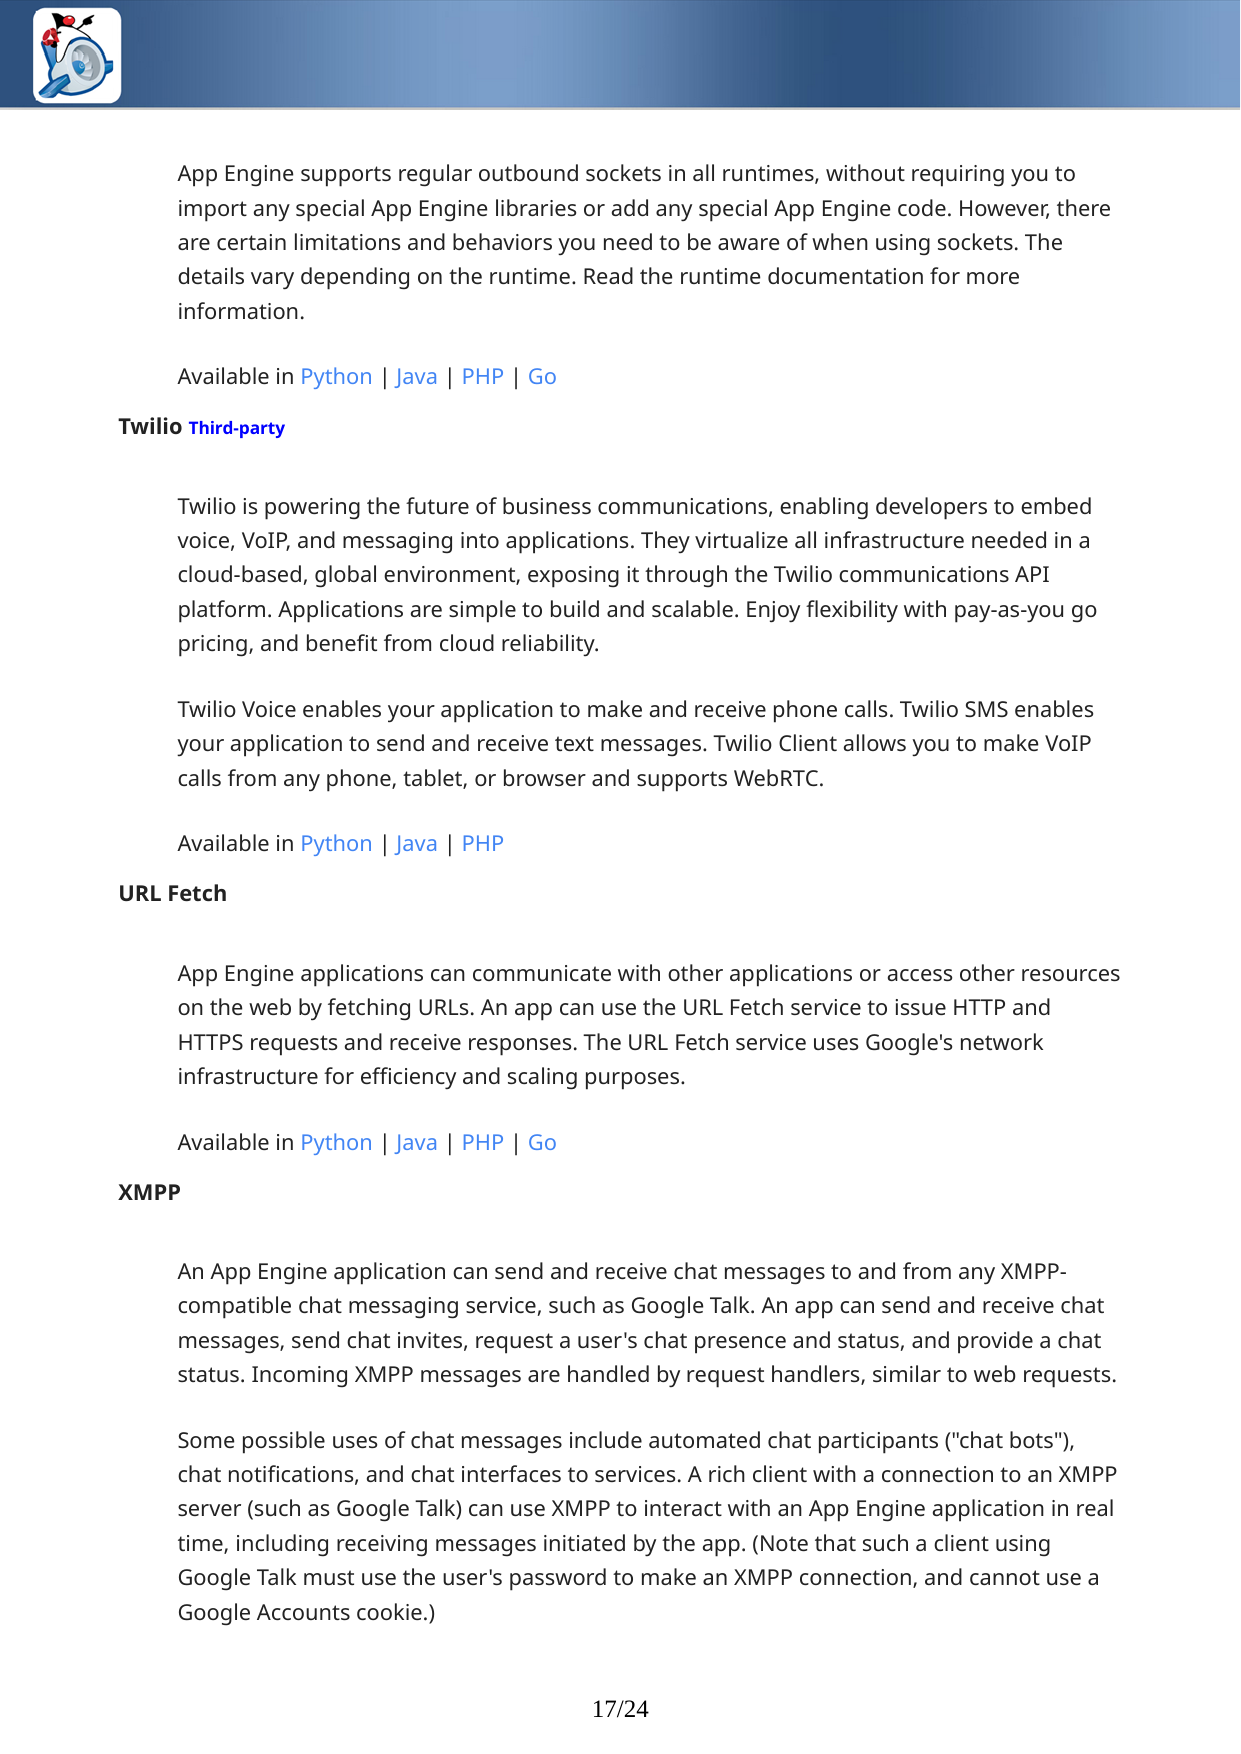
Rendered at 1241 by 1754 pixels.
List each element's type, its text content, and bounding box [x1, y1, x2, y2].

picture [0, 0, 1241, 110]
list Some possible uses of chat messages include automated chat participants ("chat bots"), chat notifications, and chat interfaces to services. A rich client with a connection to an XMPP server (such as Google Talk) can use XMPP to interact with an App Engine application in real time, including receiving messages initiated by the app. (Note that such a client using Google Talk must use the user's password to make an XMPP connection, and cannot use a Google Accounts cookie.) [177, 1420, 1122, 1626]
list Available in Python | Java | PHP | Go [177, 357, 1122, 391]
subtitle URL Fetch [118, 874, 1122, 908]
list App Engine applications can communicate with other applications or access other resources on the web by fetching URLs. An app can use the URL Fetch service to issue HTTP and HTTPS requests and receive responses. The URL Fetch service uses Google's network infrastructure for efficiency and scaling purposes. [177, 953, 1122, 1091]
list Available in Python | Java | PHP [177, 824, 1122, 858]
subtitle Twilio Third-party [118, 407, 1122, 441]
list An App Engine application can send and receive chat messages to and from any XMPP-compatible chat messaging service, such as Google Talk. An app can send and receive chat messages, send chat invites, request a user's chat presence and status, and provide a chat status. Incoming XMPP messages are handled by request handlers, similar to web requests. [177, 1251, 1122, 1389]
subtitle XMPP [118, 1172, 1122, 1206]
list Available in Python | Java | PHP | Go [177, 1122, 1122, 1156]
list Twilio Voice enables your application to make and receive phone calls. Twilio SMS enables your application to send and receive text messages. Twilio Client allows you to make VoIP calls from any phone, tablet, or browser and supports WebRTC. [177, 689, 1122, 792]
list App Engine supports regular outbound sockets in all runtimes, without requiring you to import any special App Engine libraries or add any special App Engine code. However, there are certain limitations and behaviors you need to be aware of when using sockets. The details vary depending on the runtime. Read the runtime documentation for more information. [177, 153, 1122, 325]
list Twilio is powering the future of business communications, enabling developers to embed voice, VoIP, and messaging into applications. They virtualize all infrastructure needed in a cloud-based, global environment, exposing it through the Twilio communications API platform. Applications are simple to build and scalable. Enjoy flexibility with pay-as-you go pricing, and benefit from cloud reliability. [177, 486, 1122, 658]
